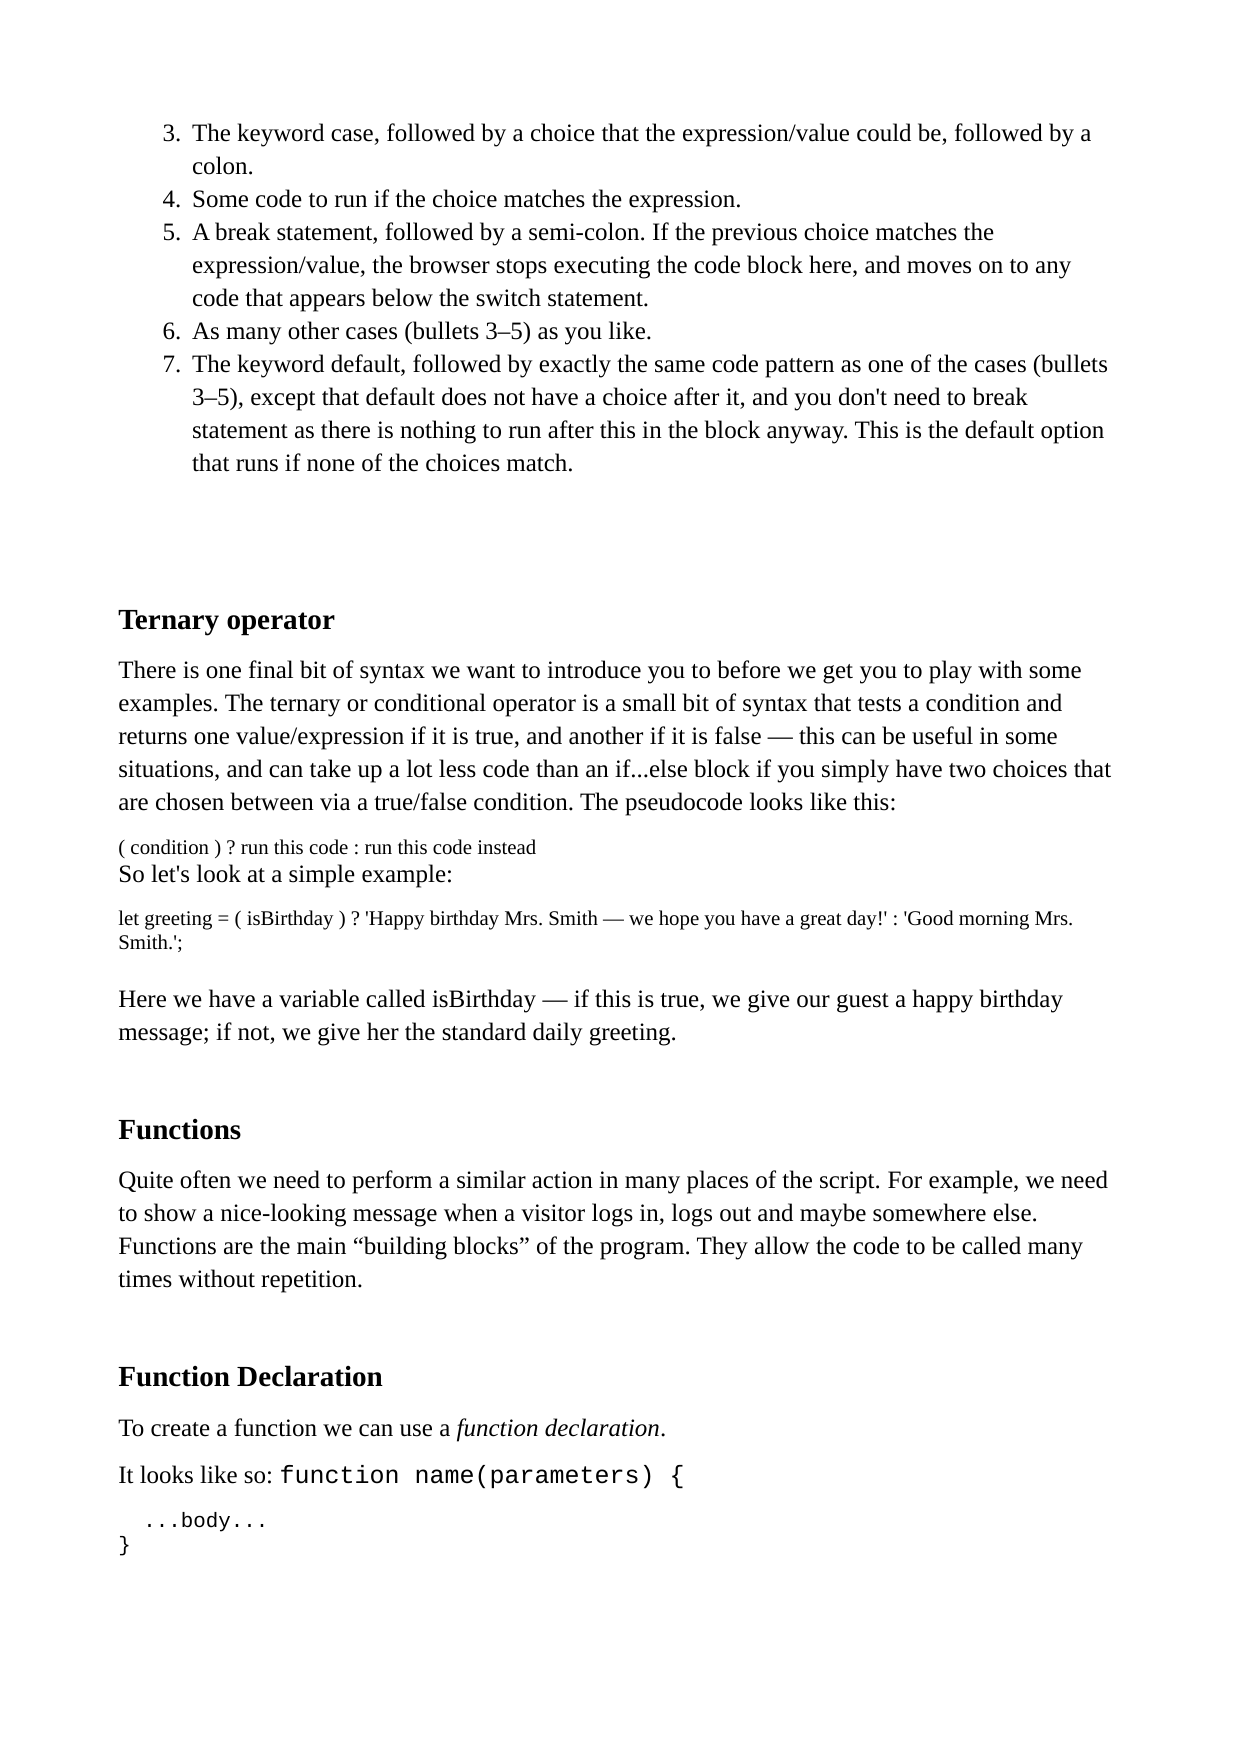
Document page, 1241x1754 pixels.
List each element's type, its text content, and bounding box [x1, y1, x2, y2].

text It looks like so: function name(parameters) { [118, 1460, 1122, 1491]
text Quite often we need to perform a similar action in many places of the script. For example, we need to show a nice-looking message when a visitor logs in, logs out and maybe somewhere else. Functions are the main “building blocks” of the program. They allow the code to be called many times without repetition. [118, 1165, 1122, 1293]
list As many other cases (bullets 3–5) as you like. [162, 316, 1122, 345]
text ( condition ) ? run this code : run this code instead [118, 834, 1122, 859]
text Ternary operator [118, 602, 1122, 635]
list The keyword default, followed by exactly the same code pattern as one of the cases (bullets 3–5), except that default does not have a choice after it, and you don't need to break statement as there is nothing to run after this in the block anyway. This is the default option that runs if none of the choices match. [162, 349, 1122, 477]
list A break statement, followed by a semi-colon. If the previous choice matches the expression/value, the browser stops executing the code block here, and moves on to any code that appears below the switch statement. [162, 217, 1122, 312]
text Functions [118, 1112, 1122, 1146]
text Here we have a variable called isBirthday — if this is true, we give our guest a happy birthday message; if not, we give her the standard daily greeting. [118, 984, 1122, 1046]
text There is one final bit of syntax we want to introduce you to before we get you to play with some examples. The ternary or conditional operator is a small bit of syntax that tests a condition and returns one value/expression if it is true, and another if it is false — this can be useful in some situations, and can take up a lot less code than an if...else block if you simply have two choices that are chosen between via a true/false condition. The pseudocode looks like this: [118, 655, 1122, 816]
text Function Declaration [118, 1359, 1122, 1393]
text ...body... [118, 1510, 1122, 1534]
text } [118, 1534, 1122, 1557]
list Some code to run if the choice matches the expression. [162, 184, 1122, 213]
text To create a function we can use a function declaration. [118, 1413, 1122, 1441]
text let greeting = ( isBirthday ) ? 'Happy birthday Mrs. Smith — we hope you have a great day!' : 'Good morning Mrs. Smith.'; [118, 906, 1122, 954]
list The keyword case, followed by a choice that the expression/value could be, followed by a colon. [162, 118, 1122, 180]
text So let's look at a simple example: [118, 859, 1122, 887]
